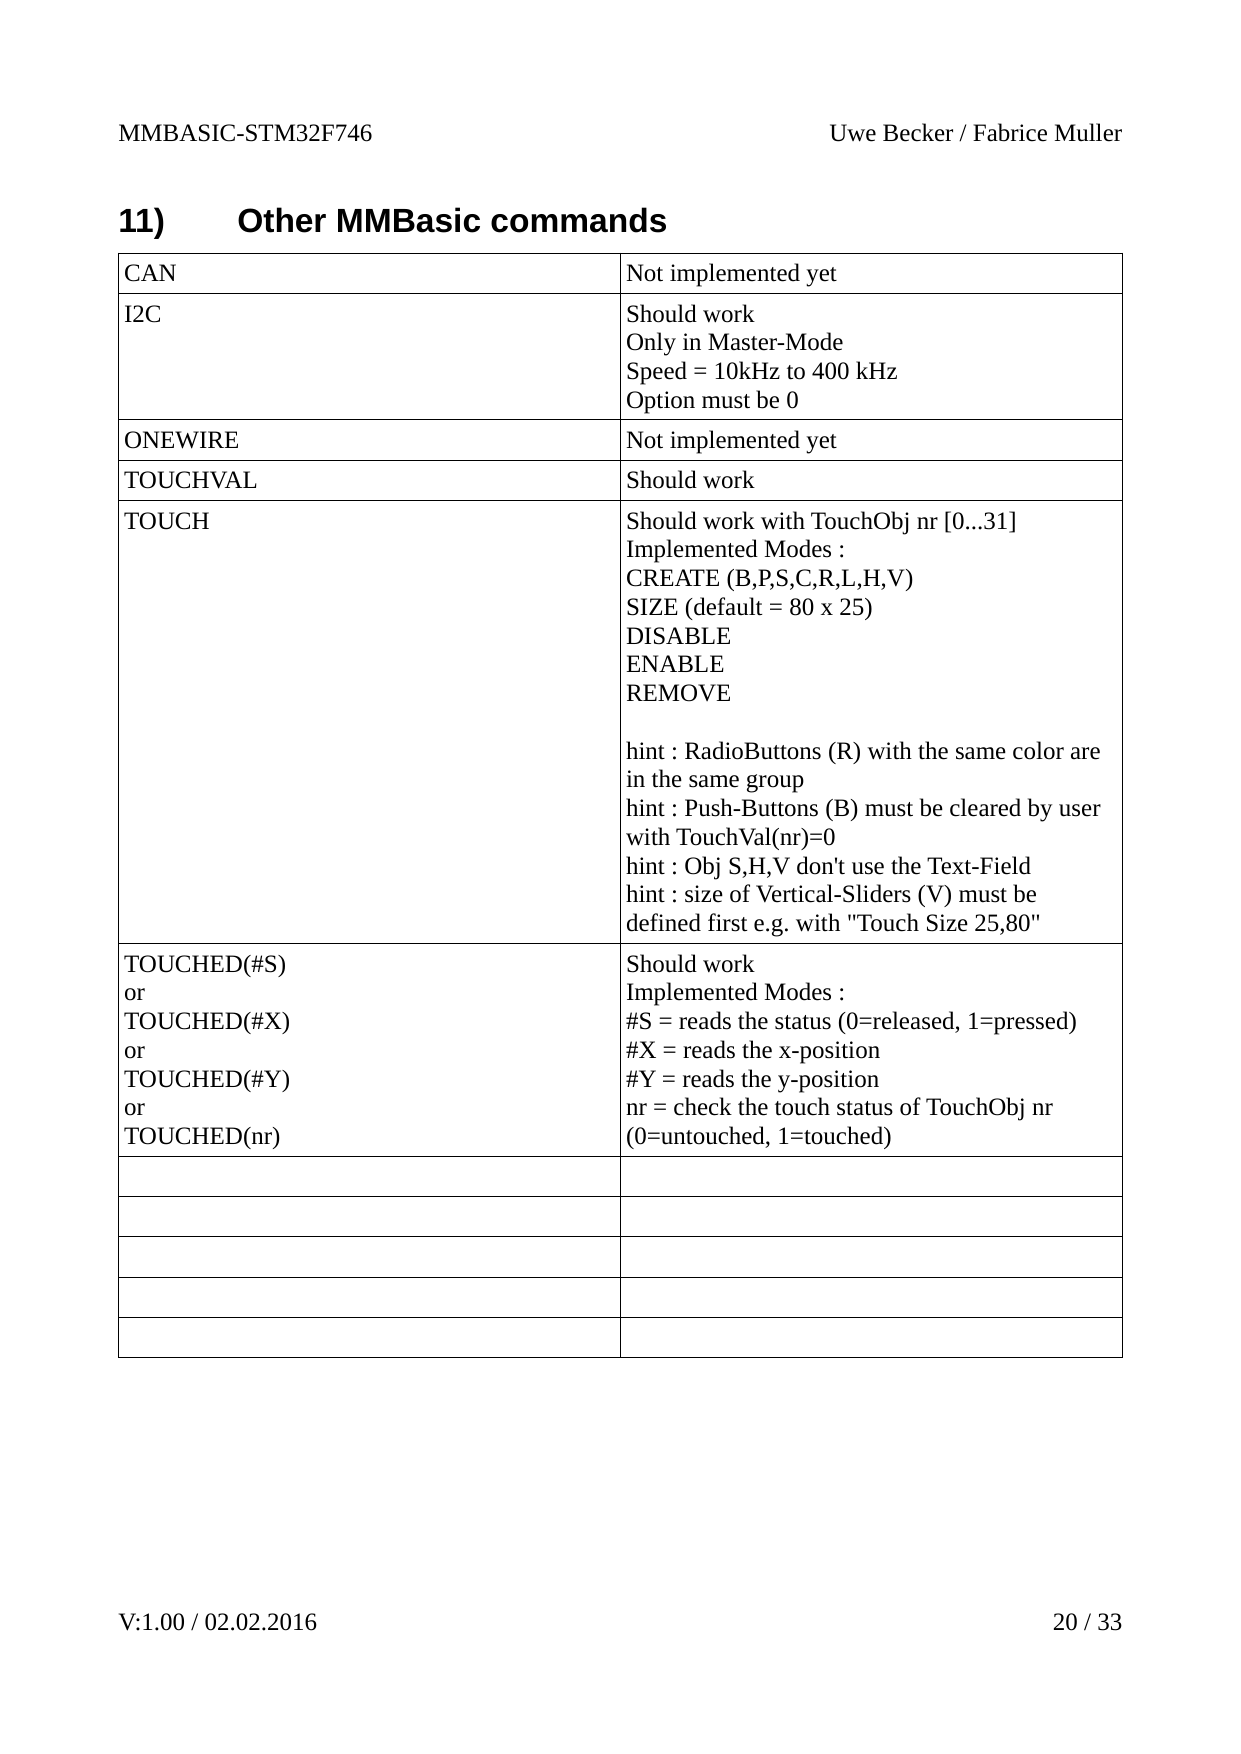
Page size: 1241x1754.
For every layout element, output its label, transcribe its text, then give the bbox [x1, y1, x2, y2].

table_cell [119, 1318, 620, 1357]
table_cell Should work with TouchObj nr [0...31] Implemented Modes : CREATE (B,P,S,C,R,L,H,V) SIZE (default = 80 x 25) DISABLE ENABLE REMOVE hint : RadioButtons (R) with the same color are in the same group hint : Push-Buttons (B) must be cleared by user with TouchVal(nr)=0 hint : Obj S,H,V don't use the Text-Field hint : size of Vertical-Sliders (V) must be defined first e.g. with "Touch Size 25,80" [621, 501, 1122, 943]
table_cell Should work Implemented Modes : #S = reads the status (0=released, 1=pressed) #X = reads the x-position #Y = reads the y-position nr = check the touch status of TouchObj nr (0=untouched, 1=touched) [621, 944, 1122, 1156]
table_cell I2C [119, 294, 620, 419]
table_cell [621, 1157, 1122, 1196]
table_cell [119, 1278, 620, 1317]
table_cell TOUCHVAL [119, 461, 620, 500]
subtitle Other MMBasic commands [118, 201, 1122, 240]
table_cell Not implemented yet [621, 420, 1122, 460]
table_header CAN [119, 254, 620, 293]
table_cell Should work [621, 461, 1122, 500]
table_cell [621, 1318, 1122, 1357]
table_cell ONEWIRE [119, 420, 620, 460]
table_header Not implemented yet [621, 254, 1122, 293]
table_cell [621, 1237, 1122, 1277]
table_cell [119, 1157, 620, 1196]
table_cell [119, 1237, 620, 1277]
table_cell [621, 1278, 1122, 1317]
table_cell TOUCH [119, 501, 620, 943]
table_cell [621, 1197, 1122, 1236]
table_cell TOUCHED(#S) or TOUCHED(#X) or TOUCHED(#Y) or TOUCHED(nr) [119, 944, 620, 1156]
table_cell Should work Only in Master-Mode Speed = 10kHz to 400 kHz Option must be 0 [621, 294, 1122, 419]
table_cell [119, 1197, 620, 1236]
